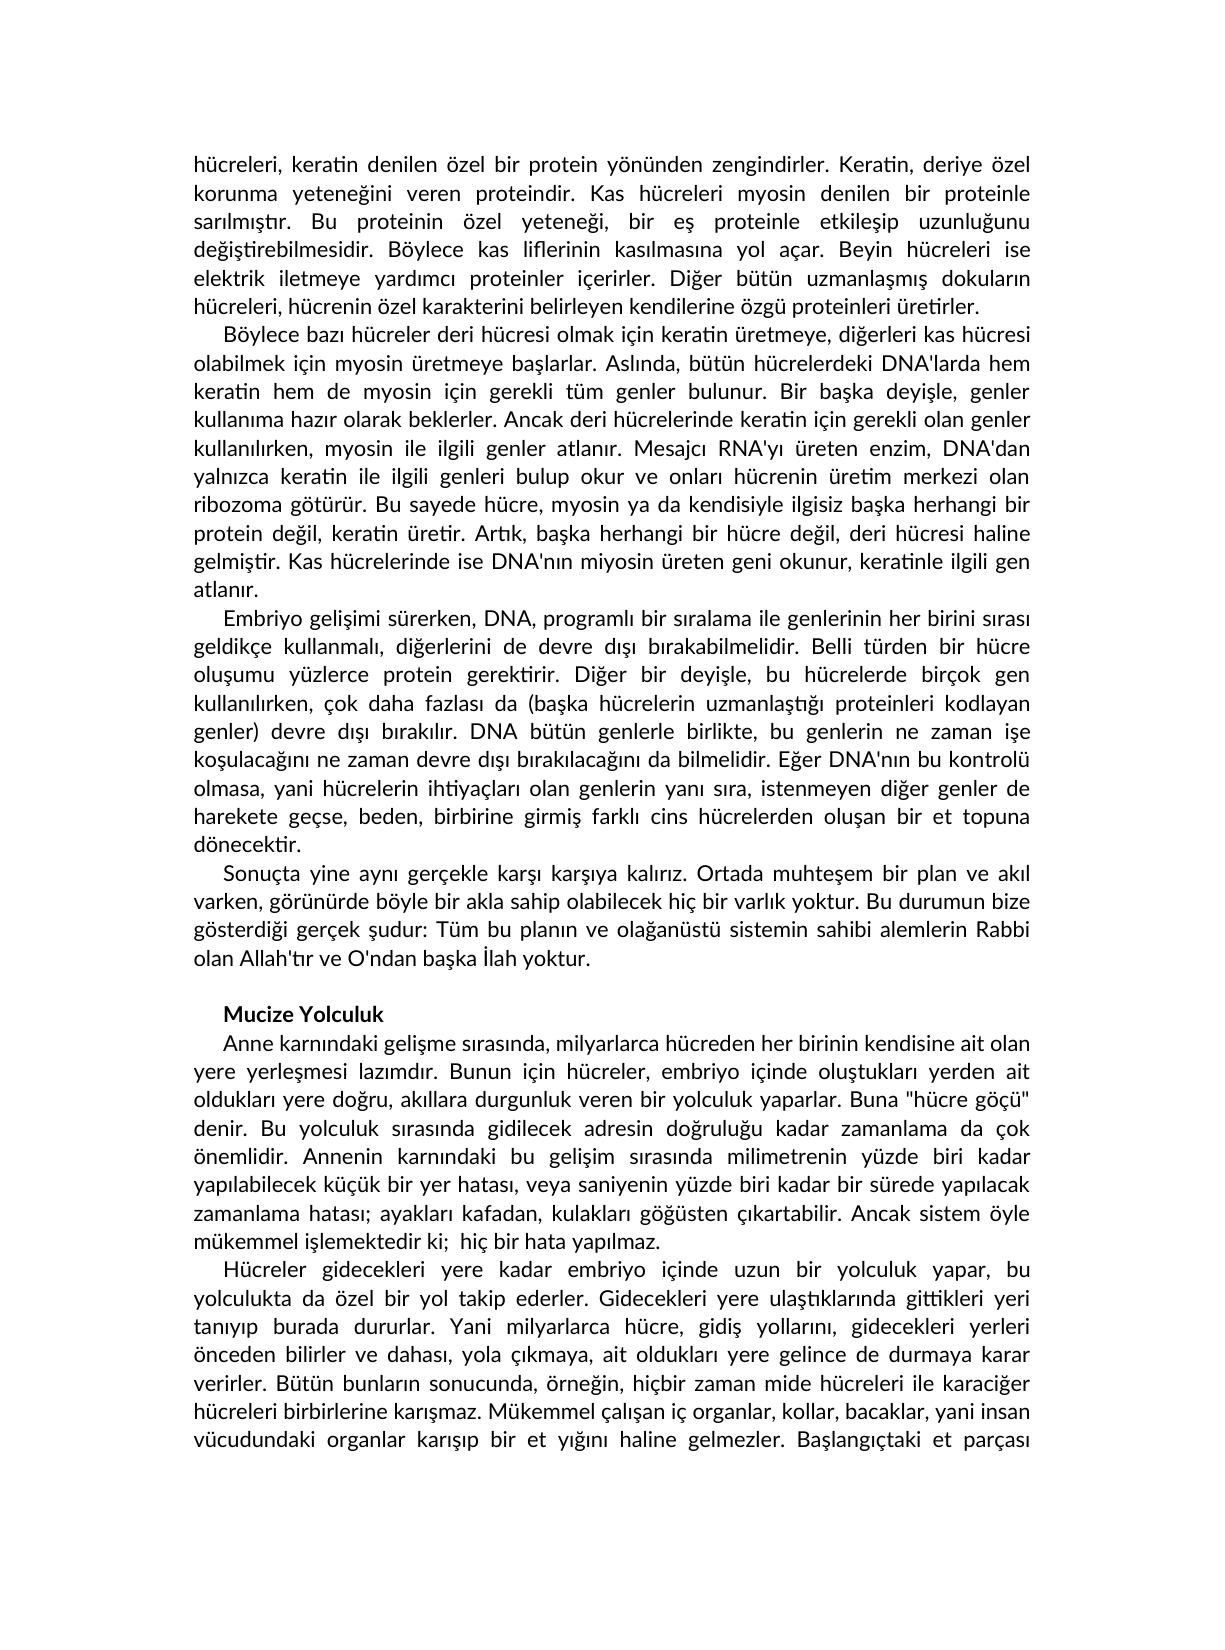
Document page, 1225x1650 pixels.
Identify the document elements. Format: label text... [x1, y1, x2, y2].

text Hücreler gidecekleri yere kadar embriyo içinde uzun bir yolculuk yapar, bu yolculukta da özel bir yol takip ederler. Gidecekleri yere ulaştıklarında gittikleri yeri tanıyıp burada dururlar. Yani milyarlarca hücre, gidiş yollarını, gidecekleri yerleri önceden bilirler ve dahası, yola çıkmaya, ait oldukları yere gelince de durmaya karar verirler. Bütün bunların sonucunda, örneğin, hiçbir zaman mide hücreleri ile karaciğer hücreleri birbirlerine karışmaz. Mükemmel çalışan iç organlar, kollar, bacaklar, yani insan vücudundaki organlar karışıp bir et yığını haline gelmezler. Başlangıçtaki et parçası [193, 1255, 1032, 1453]
text hücreleri, keratin denilen özel bir protein yönünden zengindirler. Keratin, deriye özel korunma yeteneğini veren proteindir. Kas hücreleri myosin denilen bir proteinle sarılmıştır. Bu proteinin özel yeteneği, bir eş proteinle etkileşip uzunluğunu değiştirebilmesidir. Böylece kas liflerinin kasılmasına yol açar. Beyin hücreleri ise elektrik iletmeye yardımcı proteinler içerirler. Diğer bütün uzmanlaşmış dokuların hücreleri, hücrenin özel karakterini belirleyen kendilerine özgü proteinleri üretirler. [193, 150, 1032, 320]
text Anne karnındaki gelişme sırasında, milyarlarca hücreden her birinin kendisine ait olan yere yerleşmesi lazımdır. Bunun için hücreler, embriyo içinde oluştukları yerden ait oldukları yere doğru, akıllara durgunluk veren bir yolculuk yaparlar. Buna "hücre göçü" denir. Bu yolculuk sırasında gidilecek adresin doğruluğu kadar zamanlama da çok önemlidir. Annenin karnındaki bu gelişim sırasında milimetrenin yüzde biri kadar yapılabilecek küçük bir yer hatası, veya saniyenin yüzde biri kadar bir sürede yapılacak zamanlama hatası; ayakları kafadan, kulakları göğüsten çıkartabilir. Ancak sistem öyle mükemmel işlemektedir ki; hiç bir hata yapılmaz. [193, 1028, 1032, 1255]
text Mucize Yolculuk [193, 1000, 1032, 1028]
text Embriyo gelişimi sürerken, DNA, programlı bir sıralama ile genlerinin her birini sırası geldikçe kullanmalı, diğerlerini de devre dışı bırakabilmelidir. Belli türden bir hücre oluşumu yüzlerce protein gerektirir. Diğer bir deyişle, bu hücrelerde birçok gen kullanılırken, çok daha fazlası da (başka hücrelerin uzmanlaştığı proteinleri kodlayan genler) devre dışı bırakılır. DNA bütün genlerle birlikte, bu genlerin ne zaman işe koşulacağını ne zaman devre dışı bırakılacağını da bilmelidir. Eğer DNA'nın bu kontrolü olmasa, yani hücrelerin ihtiyaçları olan genlerin yanı sıra, istenmeyen diğer genler de harekete geçse, beden, birbirine girmiş farklı cins hücrelerden oluşan bir et topuna dönecektir. [193, 603, 1032, 858]
text Sonuçta yine aynı gerçekle karşı karşıya kalırız. Ortada muhteşem bir plan ve akıl varken, görünürde böyle bir akla sahip olabilecek hiç bir varlık yoktur. Bu durumun bize gösterdiği gerçek şudur: Tüm bu planın ve olağanüstü sistemin sahibi alemlerin Rabbi olan Allah'tır ve O'ndan başka İlah yoktur. [193, 858, 1032, 972]
text Böylece bazı hücreler deri hücresi olmak için keratin üretmeye, diğerleri kas hücresi olabilmek için myosin üretmeye başlarlar. Aslında, bütün hücrelerdeki DNA'larda hem keratin hem de myosin için gerekli tüm genler bulunur. Bir başka deyişle, genler kullanıma hazır olarak beklerler. Ancak deri hücrelerinde keratin için gerekli olan genler kullanılırken, myosin ile ilgili genler atlanır. Mesajcı RNA'yı üreten enzim, DNA'dan yalnızca keratin ile ilgili genleri bulup okur ve onları hücrenin üretim merkezi olan ribozoma götürür. Bu sayede hücre, myosin ya da kendisiyle ilgisiz başka herhangi bir protein değil, keratin üretir. Artık, başka herhangi bir hücre değil, deri hücresi haline gelmiştir. Kas hücrelerinde ise DNA'nın miyosin üreten geni okunur, keratinle ilgili gen atlanır. [193, 320, 1032, 603]
